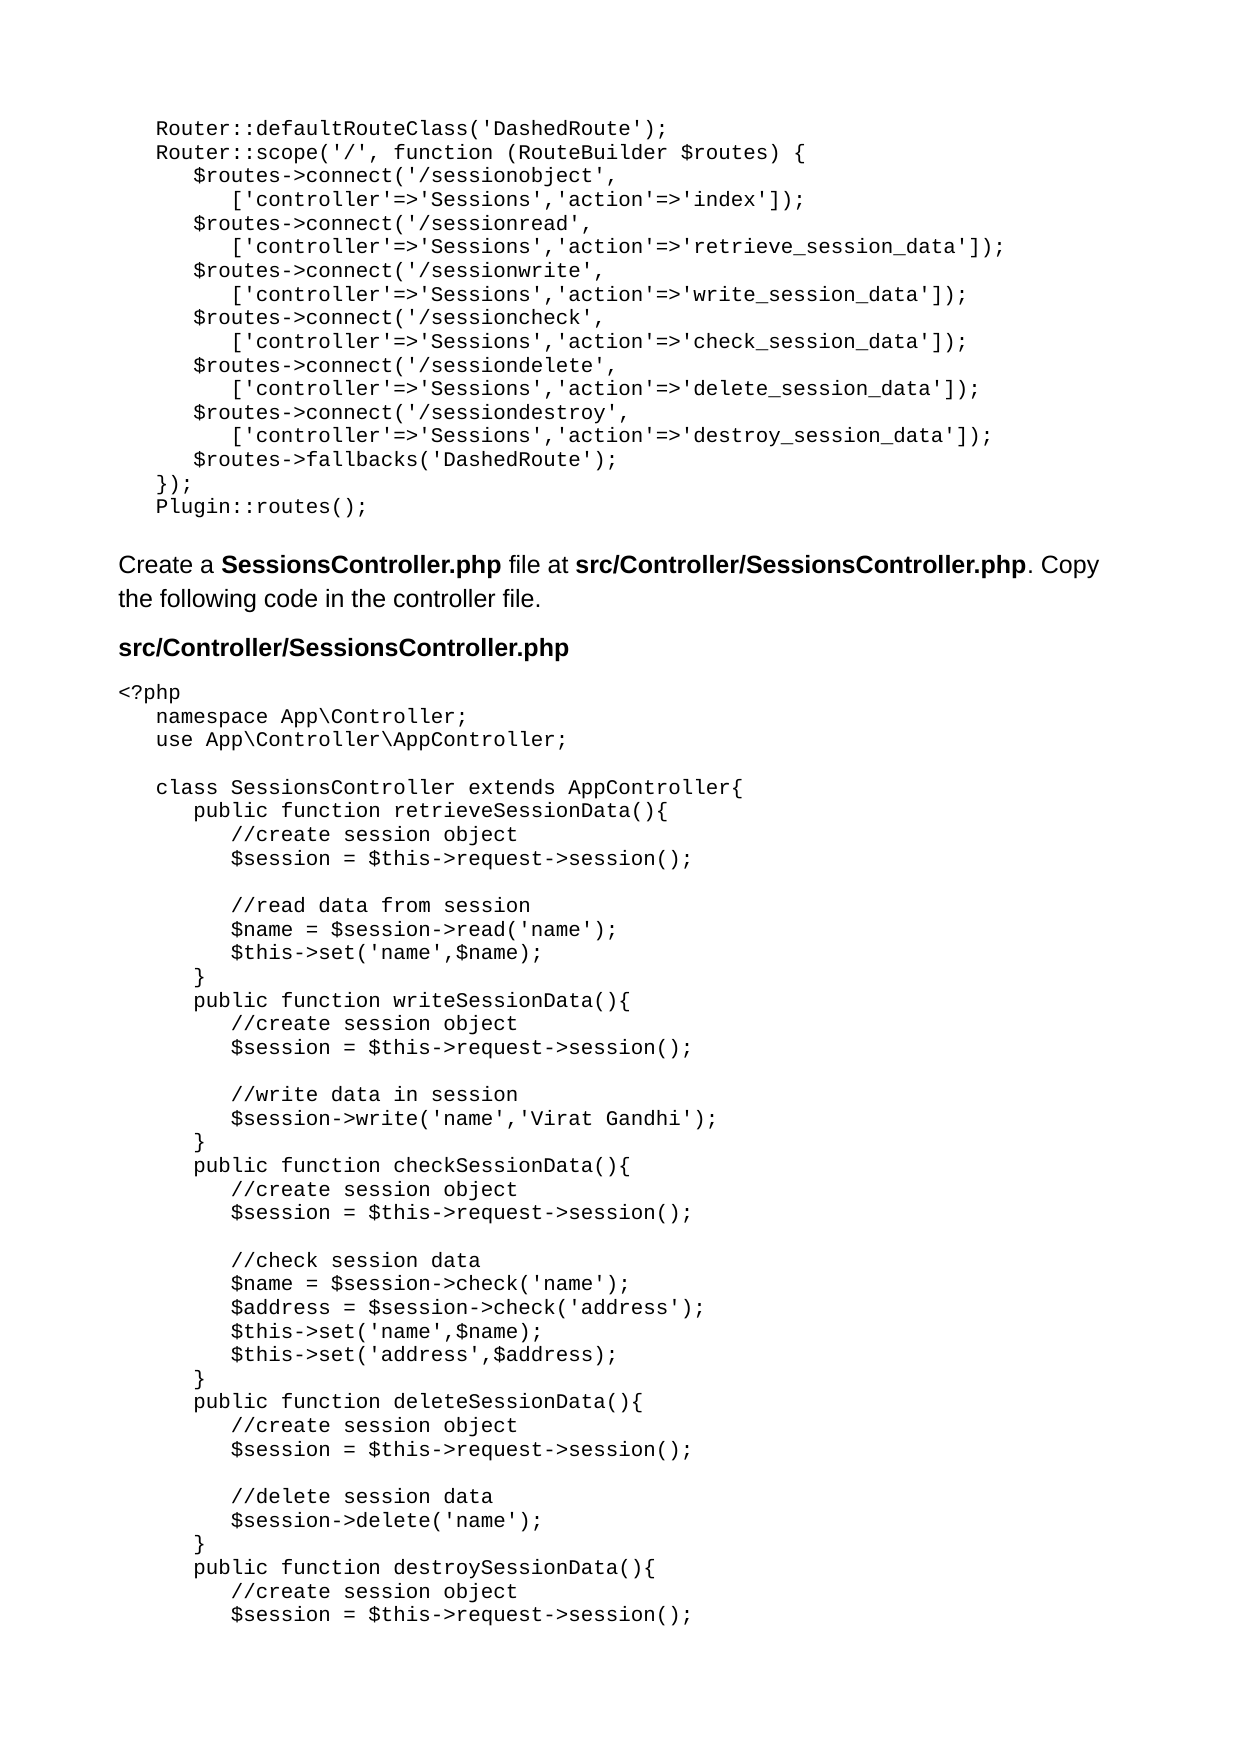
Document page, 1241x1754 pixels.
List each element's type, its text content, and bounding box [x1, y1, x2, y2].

text } [118, 1368, 1122, 1392]
text $address = $session->check('address'); [118, 1297, 1122, 1321]
text public function writeSessionData(){ [118, 989, 1122, 1013]
text $name = $session->read('name'); [118, 919, 1122, 942]
text $routes->connect('/sessionwrite', [118, 260, 1122, 284]
text } [118, 1131, 1122, 1155]
text Router::defaultRouteClass('DashedRoute'); [118, 118, 1122, 142]
text //create session object [118, 824, 1122, 848]
text namespace App\Controller; [118, 706, 1122, 729]
text public function destroySessionData(){ [118, 1557, 1122, 1581]
text public function checkSessionData(){ [118, 1155, 1122, 1179]
text $session = $this->request->session(); [118, 1202, 1122, 1226]
text public function deleteSessionData(){ [118, 1392, 1122, 1415]
text public function retrieveSessionData(){ [118, 800, 1122, 824]
text $this->set('name',$name); [118, 942, 1122, 966]
text //create session object [118, 1415, 1122, 1439]
text //write data in session [118, 1084, 1122, 1108]
text ['controller'=>'Sessions','action'=>'retrieve_session_data']); [118, 236, 1122, 260]
text $session = $this->request->session(); [118, 848, 1122, 871]
text ['controller'=>'Sessions','action'=>'index']); [118, 189, 1122, 213]
text $session->delete('name'); [118, 1510, 1122, 1533]
text ['controller'=>'Sessions','action'=>'destroy_session_data']); [118, 426, 1122, 449]
text $routes->fallbacks('DashedRoute'); [118, 449, 1122, 473]
text src/Controller/SessionsController.php [118, 633, 1122, 662]
text $routes->connect('/sessiondelete', [118, 354, 1122, 378]
text $name = $session->check('name'); [118, 1273, 1122, 1297]
text $routes->connect('/sessionread', [118, 213, 1122, 236]
text } [118, 1533, 1122, 1557]
text $session->write('name','Virat Gandhi'); [118, 1108, 1122, 1131]
text $routes->connect('/sessiondestroy', [118, 402, 1122, 426]
text $session = $this->request->session(); [118, 1439, 1122, 1462]
text $routes->connect('/sessioncheck', [118, 307, 1122, 331]
text }); [118, 473, 1122, 496]
text $routes->connect('/sessionobject', [118, 165, 1122, 189]
text //delete session data [118, 1486, 1122, 1510]
text ['controller'=>'Sessions','action'=>'write_session_data']); [118, 284, 1122, 307]
text ['controller'=>'Sessions','action'=>'delete_session_data']); [118, 378, 1122, 402]
text //read data from session [118, 895, 1122, 919]
text Router::scope('/', function (RouteBuilder $routes) { [118, 142, 1122, 165]
text $this->set('address',$address); [118, 1344, 1122, 1368]
text $session = $this->request->session(); [118, 1604, 1122, 1628]
text //check session data [118, 1250, 1122, 1273]
text } [118, 966, 1122, 989]
text $session = $this->request->session(); [118, 1037, 1122, 1061]
text <?php [118, 682, 1122, 706]
text Create a SessionsController.php file at src/Controller/SessionsController.php. Copy the following code in the controller file. [118, 549, 1122, 613]
text use App\Controller\AppController; [118, 729, 1122, 753]
text ['controller'=>'Sessions','action'=>'check_session_data']); [118, 331, 1122, 354]
text //create session object [118, 1013, 1122, 1037]
text class SessionsController extends AppController{ [118, 777, 1122, 800]
text $this->set('name',$name); [118, 1321, 1122, 1344]
text //create session object [118, 1581, 1122, 1604]
text Plugin::routes(); [118, 496, 1122, 520]
text //create session object [118, 1179, 1122, 1202]
